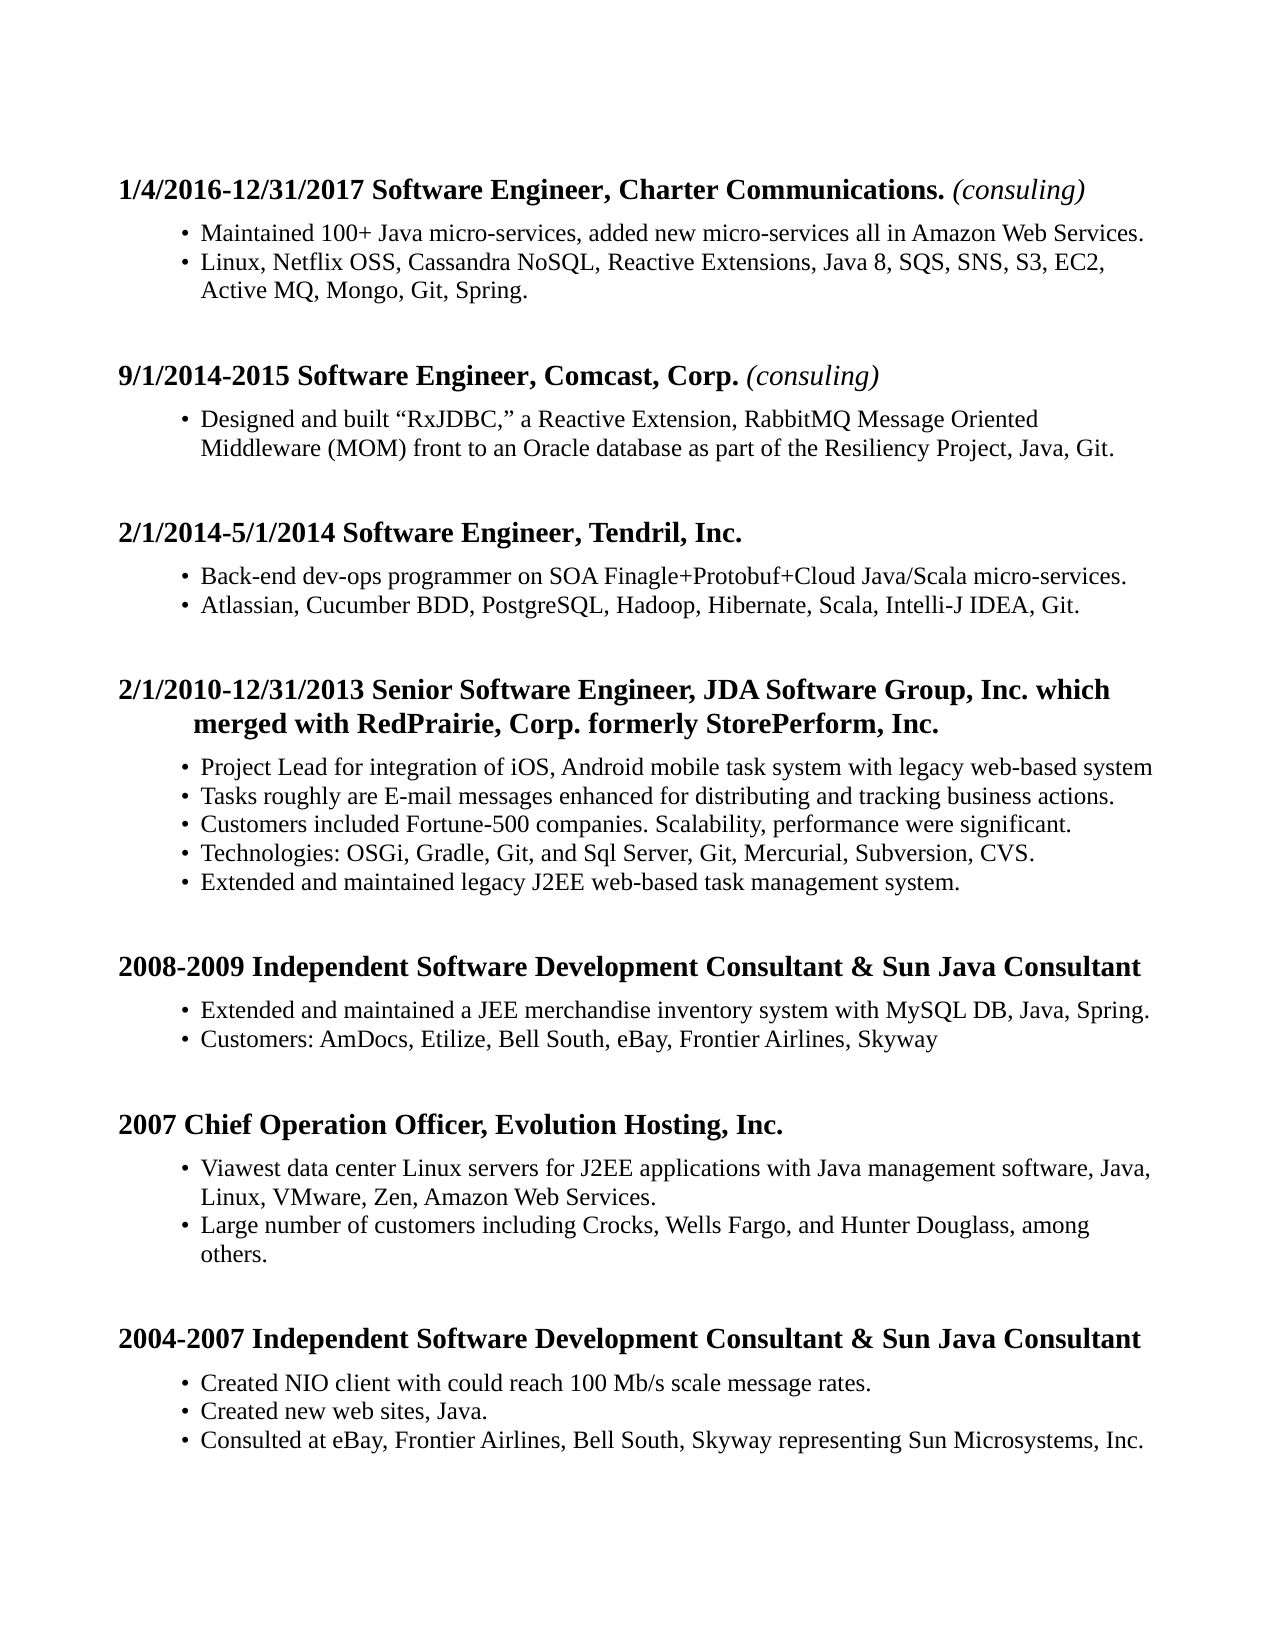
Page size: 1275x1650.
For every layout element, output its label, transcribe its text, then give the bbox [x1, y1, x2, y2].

list Designed and built “RxJDBC,” a Reactive Extension, RabbitMQ Message Oriented Middleware (MOM) front to an Oracle database as part of the Resiliency Project, Java, Git. [181, 404, 1157, 461]
subtitle 9/1/2014-2015 Software Engineer, Comcast, Corp. (consuling) [118, 358, 1157, 391]
list Created new web sites, Java. [200, 1396, 1157, 1425]
subtitle 2007 Chief Operation Officer, Evolution Hosting, Inc. [118, 1107, 1157, 1140]
list Linux, Netflix OSS, Cassandra NoSQL, Reactive Extensions, Java 8, SQS, SNS, S3, EC2, Active MQ, Mongo, Git, Spring. [181, 247, 1157, 304]
list Atlassian, Cucumber BDD, PostgreSQL, Hadoop, Hibernate, Scala, Intelli-J IDEA, Git. [200, 590, 1157, 619]
list Project Lead for integration of iOS, Android mobile task system with legacy web-based system [200, 752, 1157, 781]
list Extended and maintained legacy J2EE web-based task management system. [200, 867, 1157, 896]
list Consulted at eBay, Frontier Airlines, Bell South, Skyway representing Sun Microsystems, Inc. [200, 1425, 1157, 1454]
list Extended and maintained a JEE merchandise inventory system with MySQL DB, Java, Spring. [200, 996, 1157, 1024]
list Maintained 100+ Java micro-services, added new micro-services all in Amazon Web Services. [200, 218, 1157, 247]
subtitle 2008-2009 Independent Software Development Consultant & Sun Java Consultant [118, 949, 1157, 983]
subtitle 2/1/2014-5/1/2014 Software Engineer, Tendril, Inc. [118, 515, 1157, 549]
list Tasks roughly are E-mail messages enhanced for distributing and tracking business actions. [200, 781, 1157, 809]
list Large number of customers including Crocks, Wells Fargo, and Hunter Douglass, among others. [181, 1210, 1157, 1268]
list Created NIO client with could reach 100 Mb/s scale message rates. [200, 1368, 1157, 1396]
list Back-end dev-ops programmer on SOA Finagle+Protobuf+Cloud Java/Scala micro-services. [200, 561, 1157, 590]
subtitle 1/4/2016-12/31/2017 Software Engineer, Charter Communications. (consuling) [118, 172, 1157, 205]
subtitle 2/1/2010-12/31/2013 Senior Software Engineer, JDA Software Group, Inc. which merged with RedPrairie, Corp. formerly StorePerform, Inc. [118, 672, 1157, 739]
subtitle 2004-2007 Independent Software Development Consultant & Sun Java Consultant [118, 1322, 1157, 1355]
list Technologies: OSGi, Gradle, Git, and Sql Server, Git, Mercurial, Subversion, CVS. [200, 838, 1157, 867]
list Viawest data center Linux servers for J2EE applications with Java management software, Java, Linux, VMware, Zen, Amazon Web Services. [181, 1153, 1157, 1210]
list Customers: AmDocs, Etilize, Bell South, eBay, Frontier Airlines, Skyway [200, 1024, 1157, 1053]
list Customers included Fortune-500 companies. Scalability, performance were significant. [181, 809, 1157, 838]
